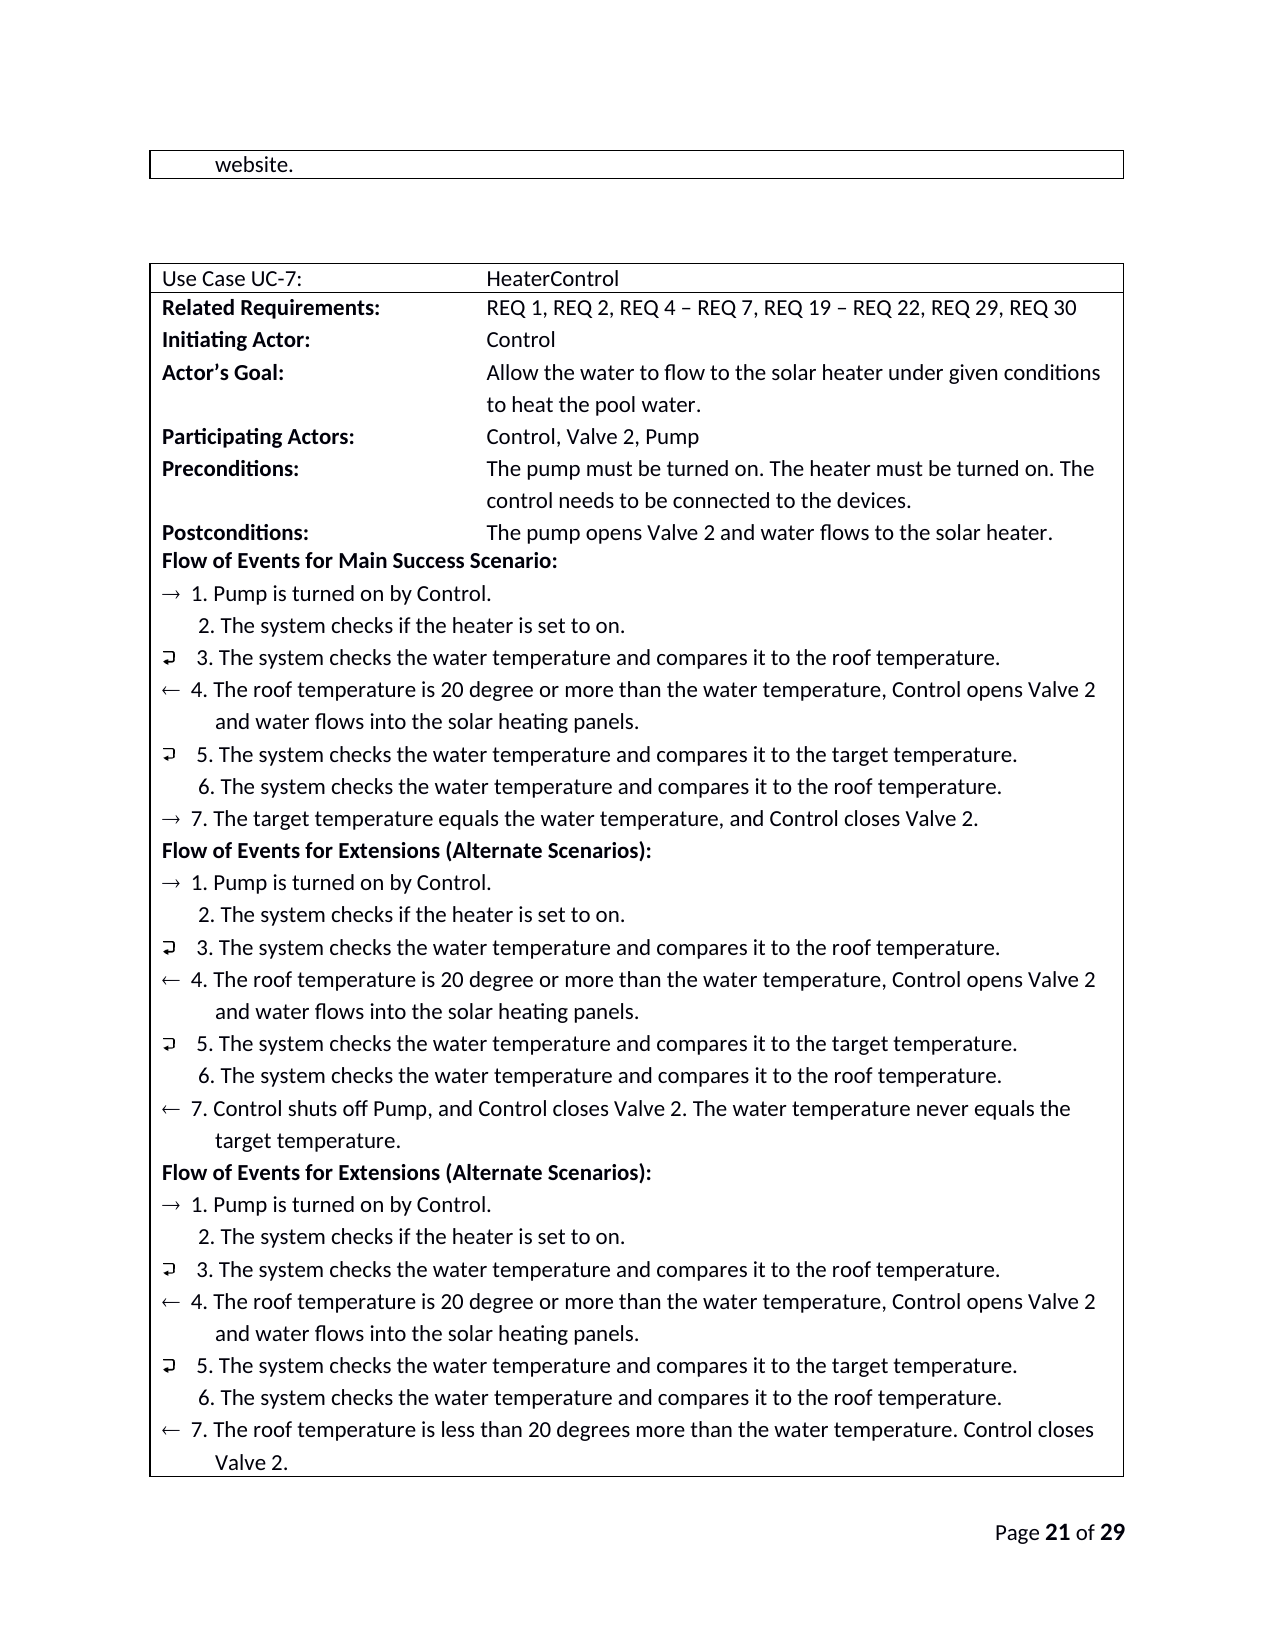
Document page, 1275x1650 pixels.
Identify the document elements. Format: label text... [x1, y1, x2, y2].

table_cell REQ 1, REQ 2, REQ 4 – REQ 7, REQ 19 – REQ 22, REQ 29, REQ 30 Control Allow the water to flow to the solar heater under given conditions to heat the pool water. Control, Valve 2, Pump The pump must be turned on. The heater must be turned on. The control needs to be connected to the devices. The pump opens Valve 2 and water flows to the solar heater. [475, 293, 1123, 547]
picture [159, 648, 177, 666]
table_cell website. [151, 151, 1123, 178]
table_cell Related Requirements: Initiating Actor: Actor’s Goal: Participating Actors: Preconditions: Postconditions: [151, 293, 474, 547]
table_header Use Case UC-7: [151, 264, 474, 292]
picture [159, 938, 177, 956]
picture [159, 1356, 177, 1374]
picture [159, 1035, 177, 1052]
picture [159, 745, 177, 762]
picture [159, 1260, 177, 1277]
table_cell Flow of Events for Main Success Scenario:  1. Pump is turned on by Control. 2. The system checks if the heater is set to on. 3. The system checks the water temperature and compares it to the roof temperature.  4. The roof temperature is 20 degree or more than the water temperature, Control opens Valve 2 and water flows into the solar heating panels. 5. The system checks the water temperature and compares it to the target temperature. 6. The system checks the water temperature and compares it to the roof temperature.  7. The target temperature equals the water temperature, and Control closes Valve 2. Flow of Events for Extensions (Alternate Scenarios):  1. Pump is turned on by Control. 2. The system checks if the heater is set to on. 3. The system checks the water temperature and compares it to the roof temperature.  4. The roof temperature is 20 degree or more than the water temperature, Control opens Valve 2 and water flows into the solar heating panels. 5. The system checks the water temperature and compares it to the target temperature. 6. The system checks the water temperature and compares it to the roof temperature.  7. Control shuts off Pump, and Control closes Valve 2. The water temperature never equals the target temperature. Flow of Events for Extensions (Alternate Scenarios):  1. Pump is turned on by Control. 2. The system checks if the heater is set to on. 3. The system checks the water temperature and compares it to the roof temperature.  4. The roof temperature is 20 degree or more than the water temperature, Control opens Valve 2 and water flows into the solar heating panels. 5. The system checks the water temperature and compares it to the target temperature. 6. The system checks the water temperature and compares it to the roof temperature.  7. The roof temperature is less than 20 degrees more than the water temperature. Control closes Valve 2. [151, 547, 1123, 1476]
table_header HeaterControl [475, 264, 1123, 292]
